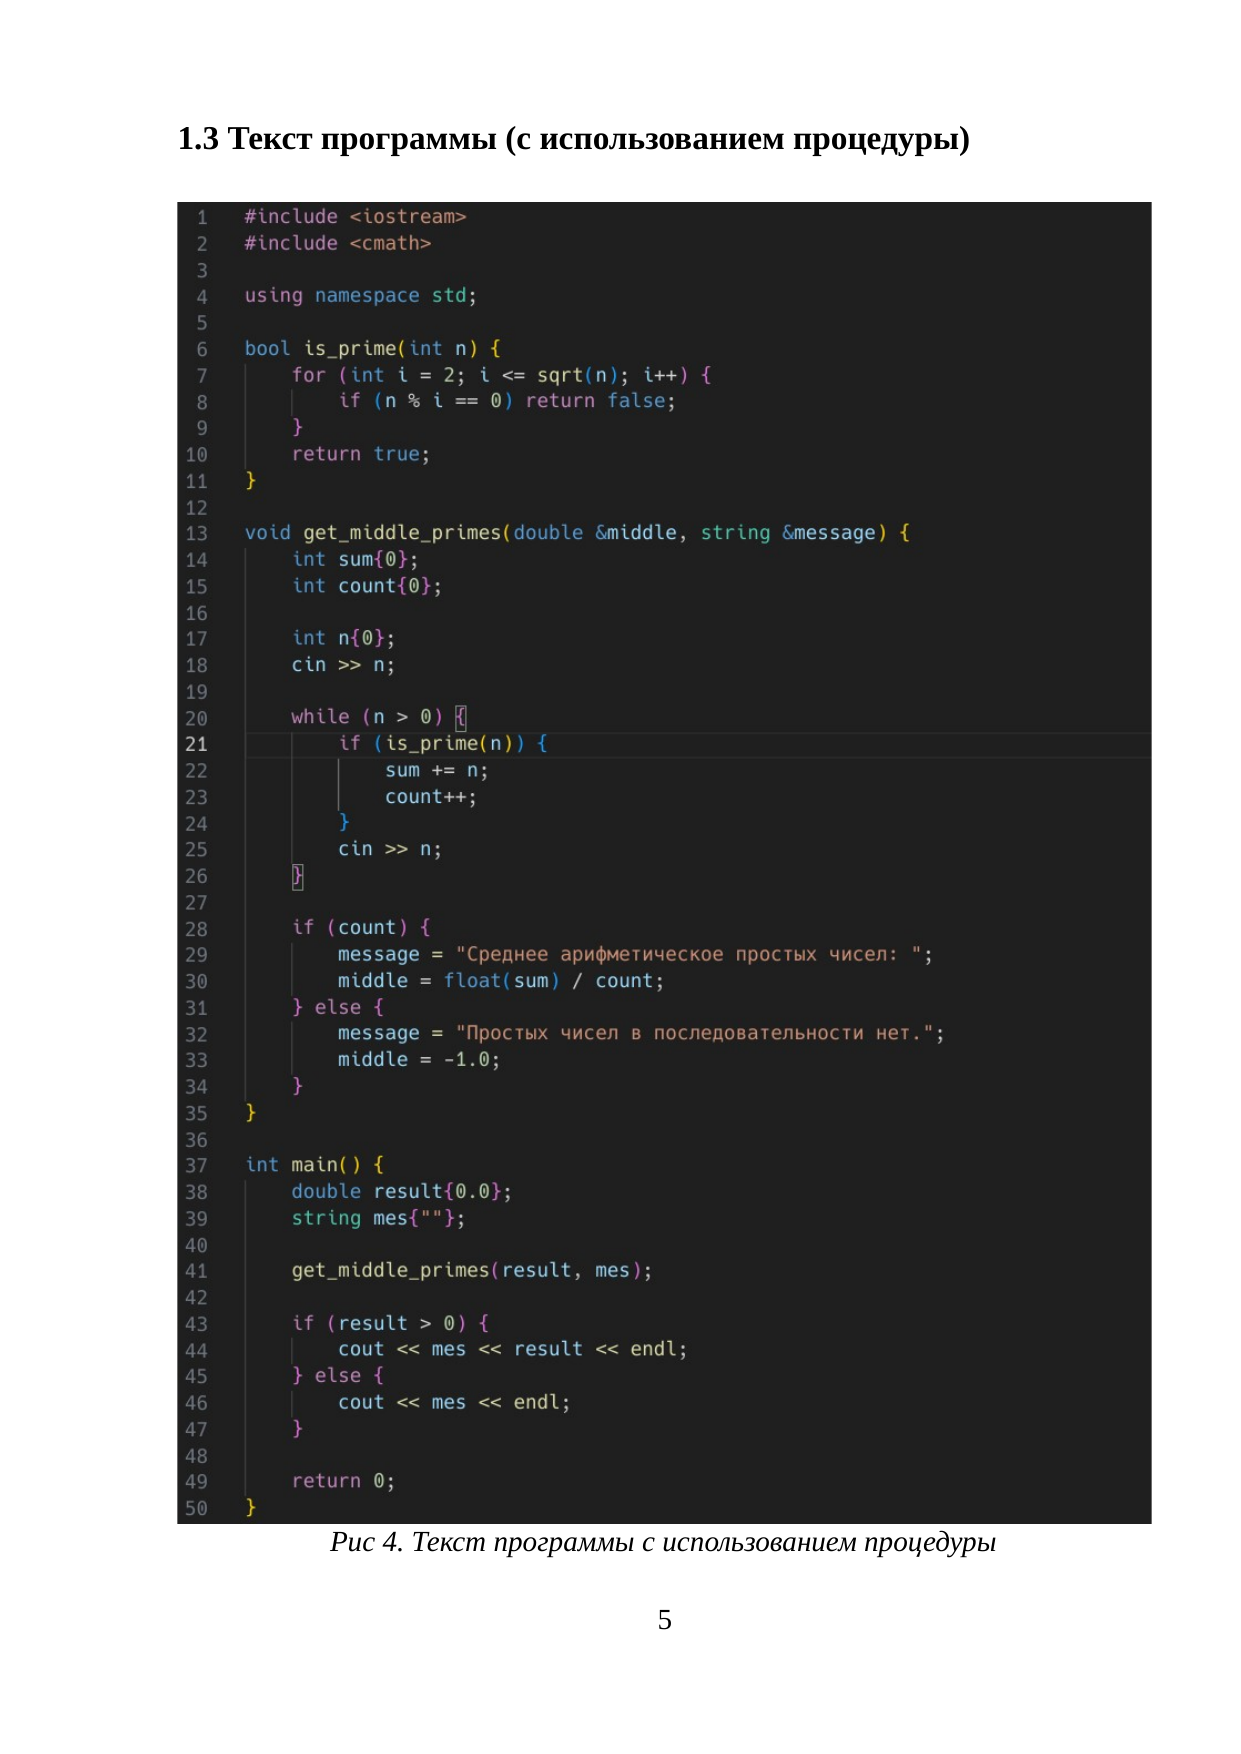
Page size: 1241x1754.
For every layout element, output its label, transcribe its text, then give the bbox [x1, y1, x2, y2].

picture [177, 202, 1152, 1524]
text Рис 4. Текст программы с использованием процедуры [177, 1524, 1152, 1557]
text 1.3 Текст программы (с использованием процедуры) [177, 118, 1152, 156]
